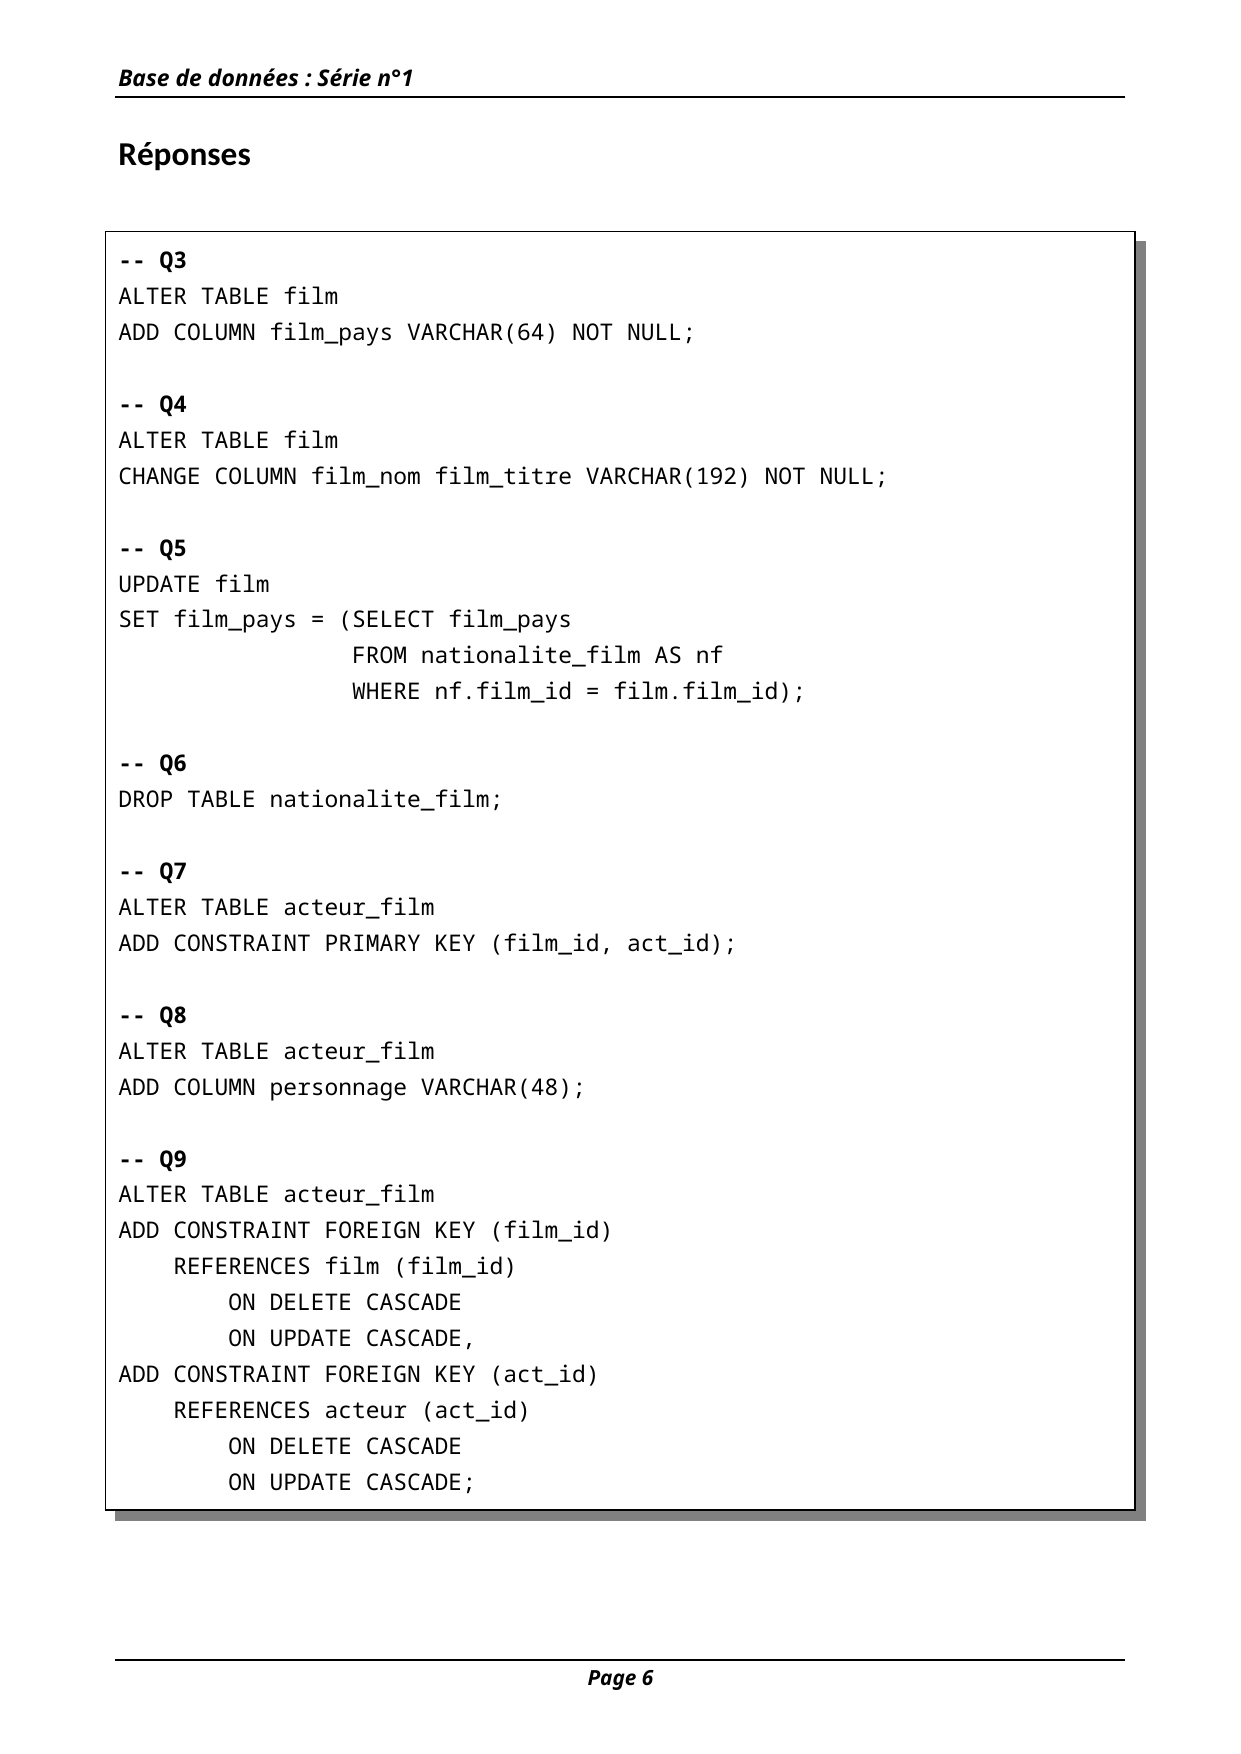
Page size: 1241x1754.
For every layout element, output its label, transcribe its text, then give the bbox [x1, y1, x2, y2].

text -- Q8 [106, 985, 1134, 1021]
text FROM nationalite_film AS nf [106, 626, 1134, 662]
text -- Q3 [106, 232, 1134, 267]
text -- Q9 [106, 1129, 1134, 1165]
text REFERENCES film (film_id) [106, 1237, 1134, 1273]
text -- Q7 [106, 842, 1134, 878]
text ADD CONSTRAINT PRIMARY KEY (film_id, act_id); [106, 913, 1134, 958]
text ON DELETE CASCADE [106, 1417, 1134, 1453]
text ON UPDATE CASCADE, [106, 1309, 1134, 1345]
text ALTER TABLE acteur_film [106, 1165, 1134, 1201]
subtitle Réponses [118, 133, 1122, 174]
text ALTER TABLE film [106, 267, 1134, 303]
text WHERE nf.film_id = film.film_id); [106, 662, 1134, 707]
text DROP TABLE nationalite_film; [106, 770, 1134, 814]
text SET film_pays = (SELECT film_pays [106, 590, 1134, 626]
text -- Q4 [106, 374, 1134, 410]
text ADD CONSTRAINT FOREIGN KEY (act_id) [106, 1345, 1134, 1381]
text -- Q5 [106, 518, 1134, 554]
text ON DELETE CASCADE [106, 1273, 1134, 1309]
text UPDATE film [106, 554, 1134, 590]
text CHANGE COLUMN film_nom film_titre VARCHAR(192) NOT NULL; [106, 446, 1134, 491]
text REFERENCES acteur (act_id) [106, 1381, 1134, 1417]
text ALTER TABLE acteur_film [106, 1021, 1134, 1057]
text ALTER TABLE acteur_film [106, 878, 1134, 913]
text ADD COLUMN film_pays VARCHAR(64) NOT NULL; [106, 303, 1134, 347]
text ALTER TABLE film [106, 410, 1134, 446]
text ON UPDATE CASCADE; [106, 1453, 1134, 1509]
text ADD COLUMN personnage VARCHAR(48); [106, 1057, 1134, 1102]
text -- Q6 [106, 734, 1134, 770]
text ADD CONSTRAINT FOREIGN KEY (film_id) [106, 1201, 1134, 1237]
